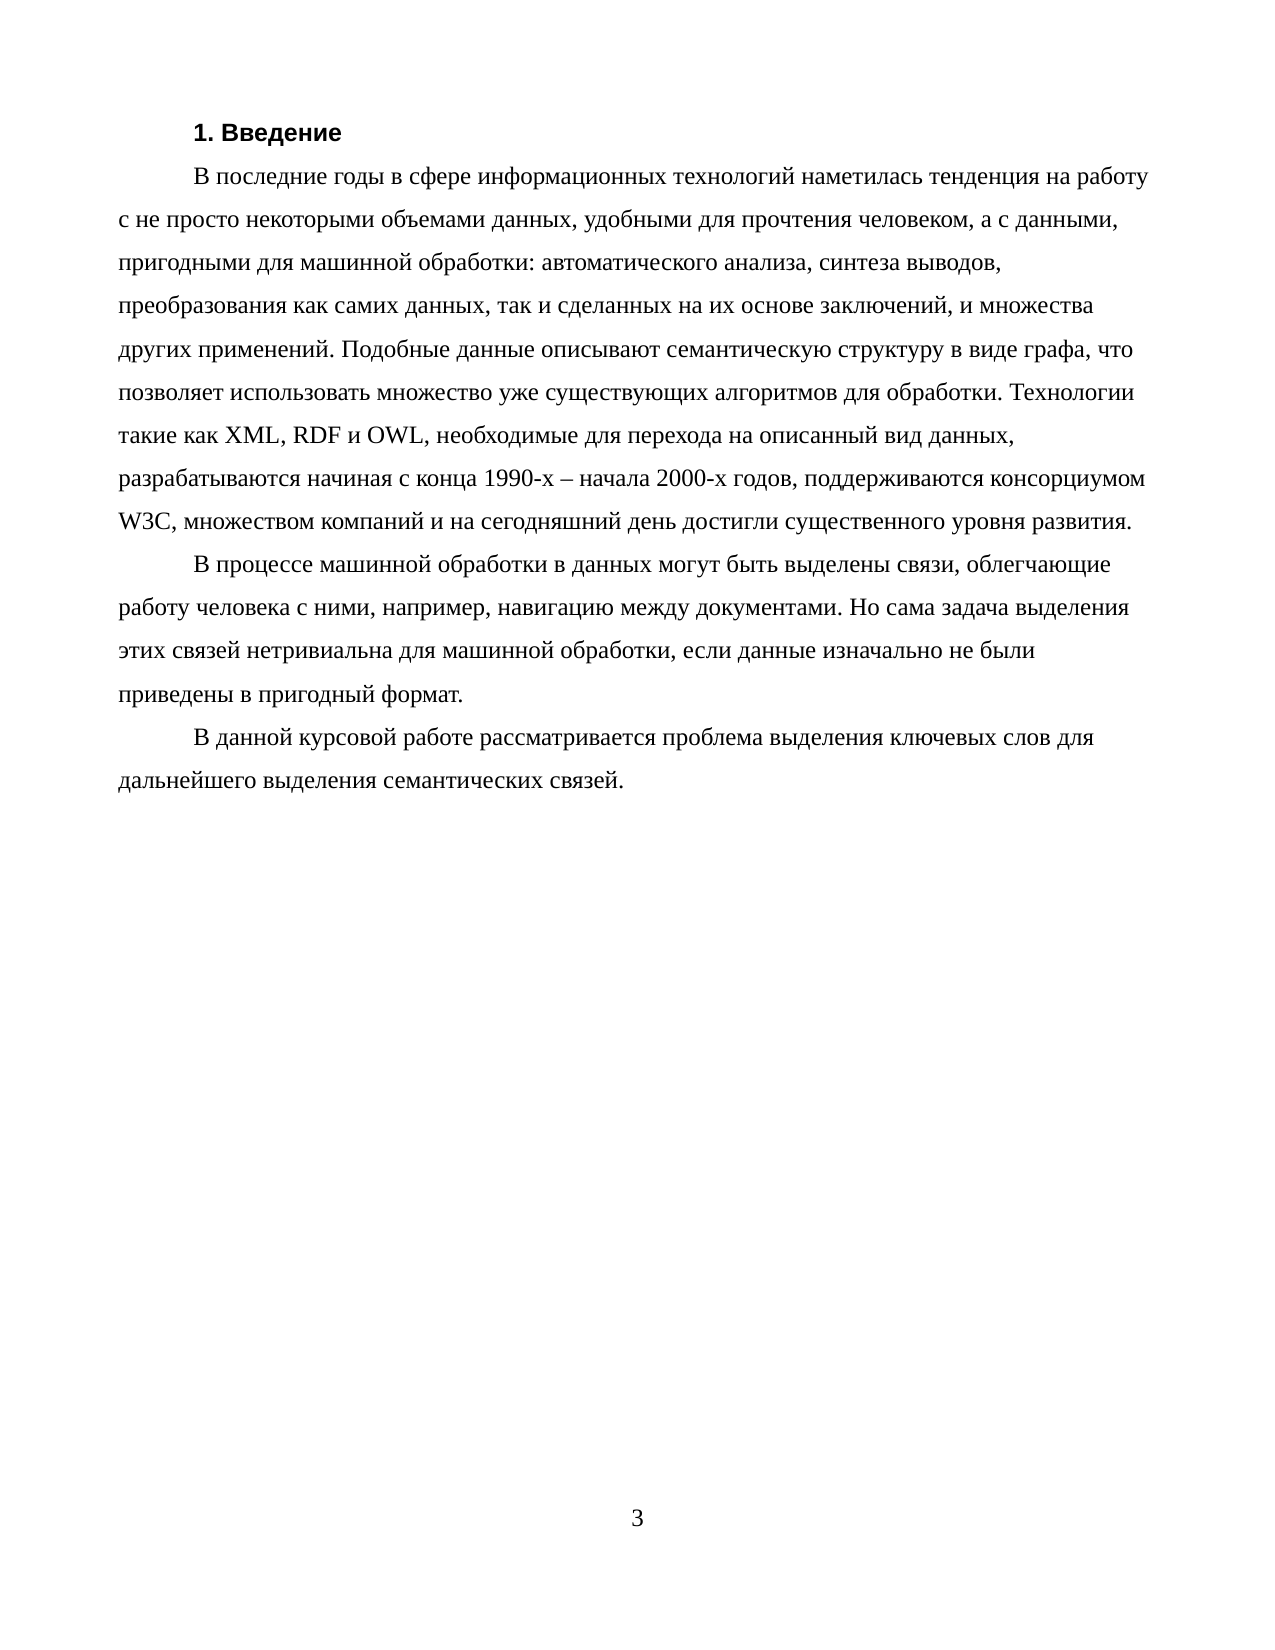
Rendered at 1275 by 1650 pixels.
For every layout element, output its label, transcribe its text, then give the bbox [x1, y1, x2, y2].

text В последние годы в сфере информационных технологий наметилась тенденция на работу с не просто некоторыми объемами данных, удобными для прочтения человеком, а с данными, пригодными для машинной обработки: автоматического анализа, синтеза выводов, преобразования как самих данных, так и сделанных на их основе заключений, и множества других применений. Подобные данные описывают семантическую структуру в виде графа, что позволяет использовать множество уже существующих алгоритмов для обработки. Технологии такие как XML, RDF и OWL, необходимые для перехода на описанный вид данных, разрабатываются начиная с конца 1990-х – начала 2000-х годов, поддерживаются консорциумом W3C, множеством компаний и на сегодняшний день достигли существенного уровня развития. [118, 161, 1157, 535]
text В процессе машинной обработки в данных могут быть выделены связи, облегчающие работу человека с ними, например, навигацию между документами. Но сама задача выделения этих связей нетривиальна для машинной обработки, если данные изначально не были приведены в пригодный формат. [118, 549, 1157, 707]
text В данной курсовой работе рассматривается проблема выделения ключевых слов для дальнейшего выделения семантических связей. [118, 722, 1157, 794]
subtitle 1. Введение [118, 118, 1157, 147]
